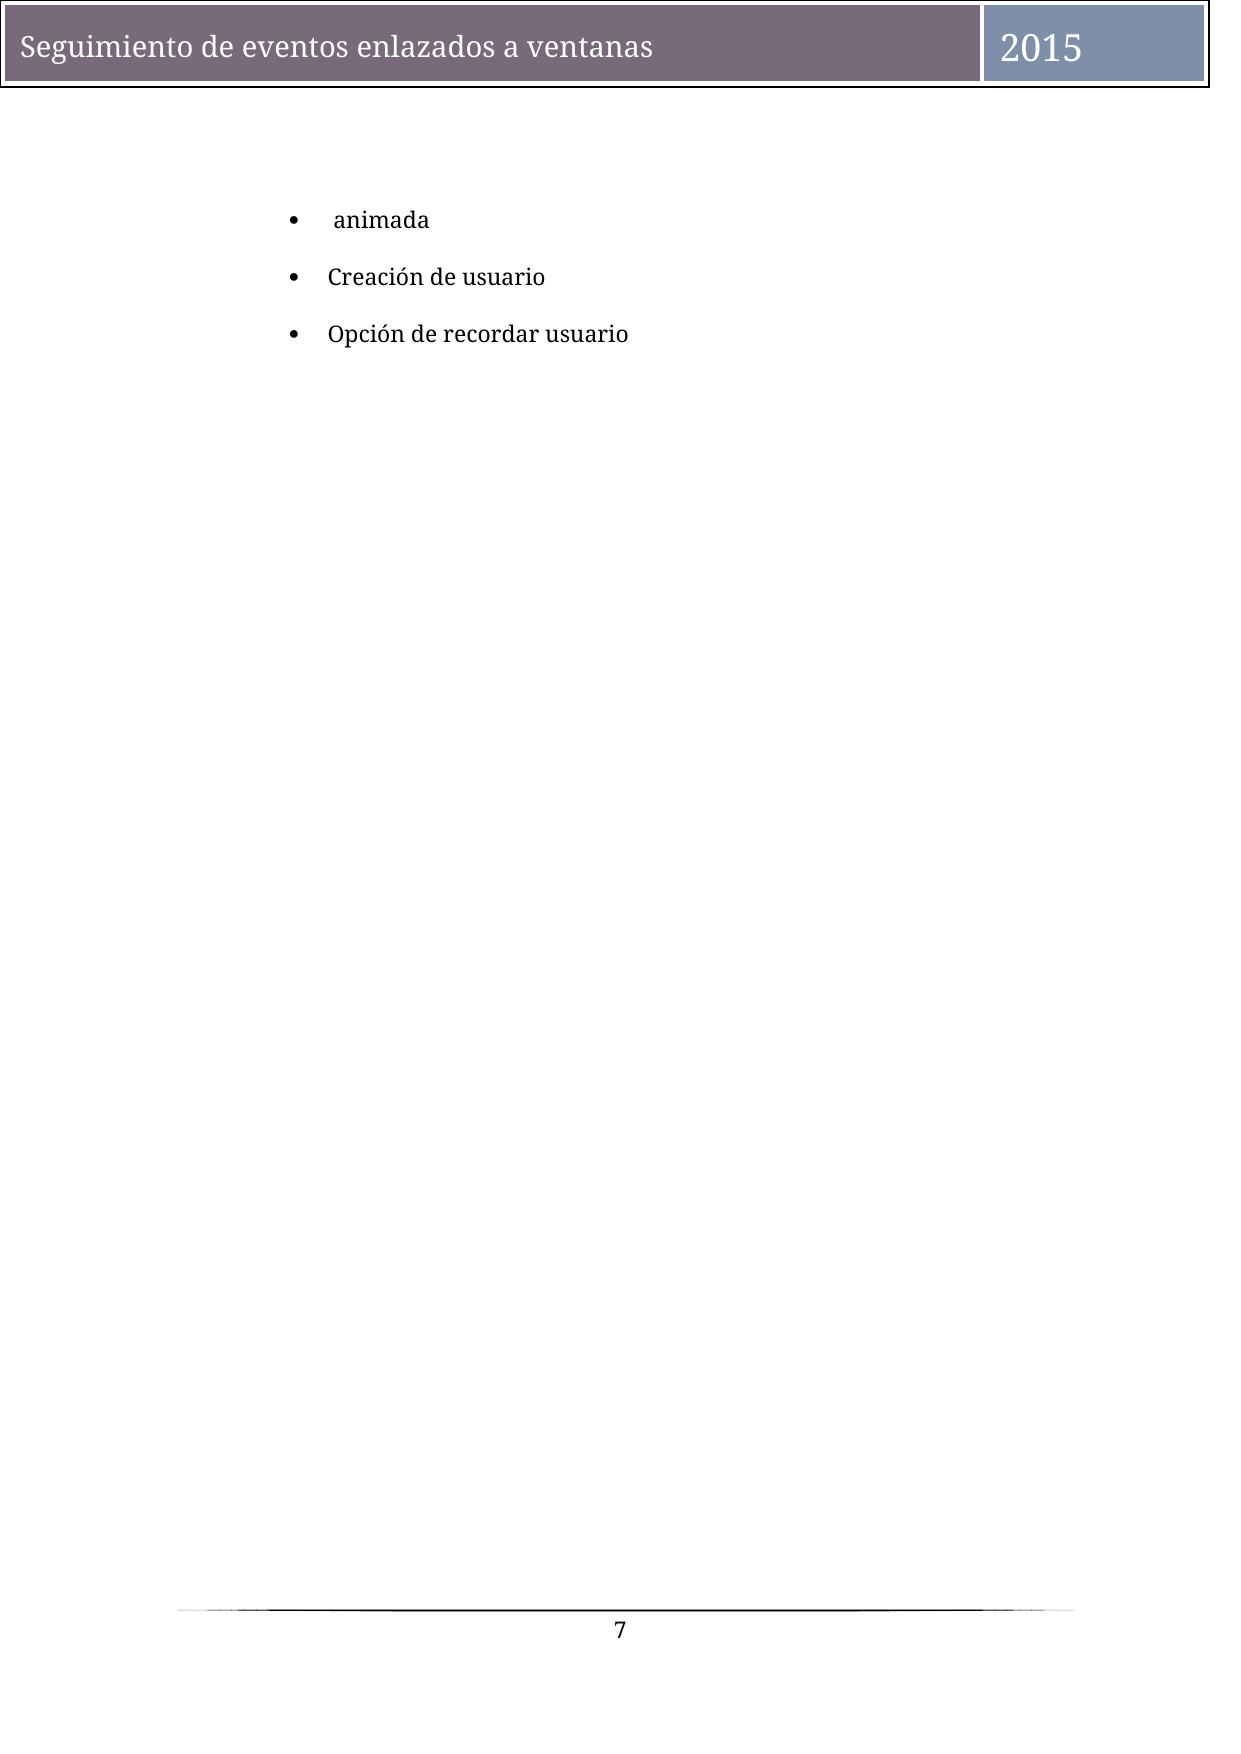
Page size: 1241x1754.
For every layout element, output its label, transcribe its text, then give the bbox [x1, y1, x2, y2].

list Opción de recordar usuario [290, 318, 1063, 349]
list animada [290, 204, 1063, 236]
list Creación de usuario [290, 261, 1063, 292]
